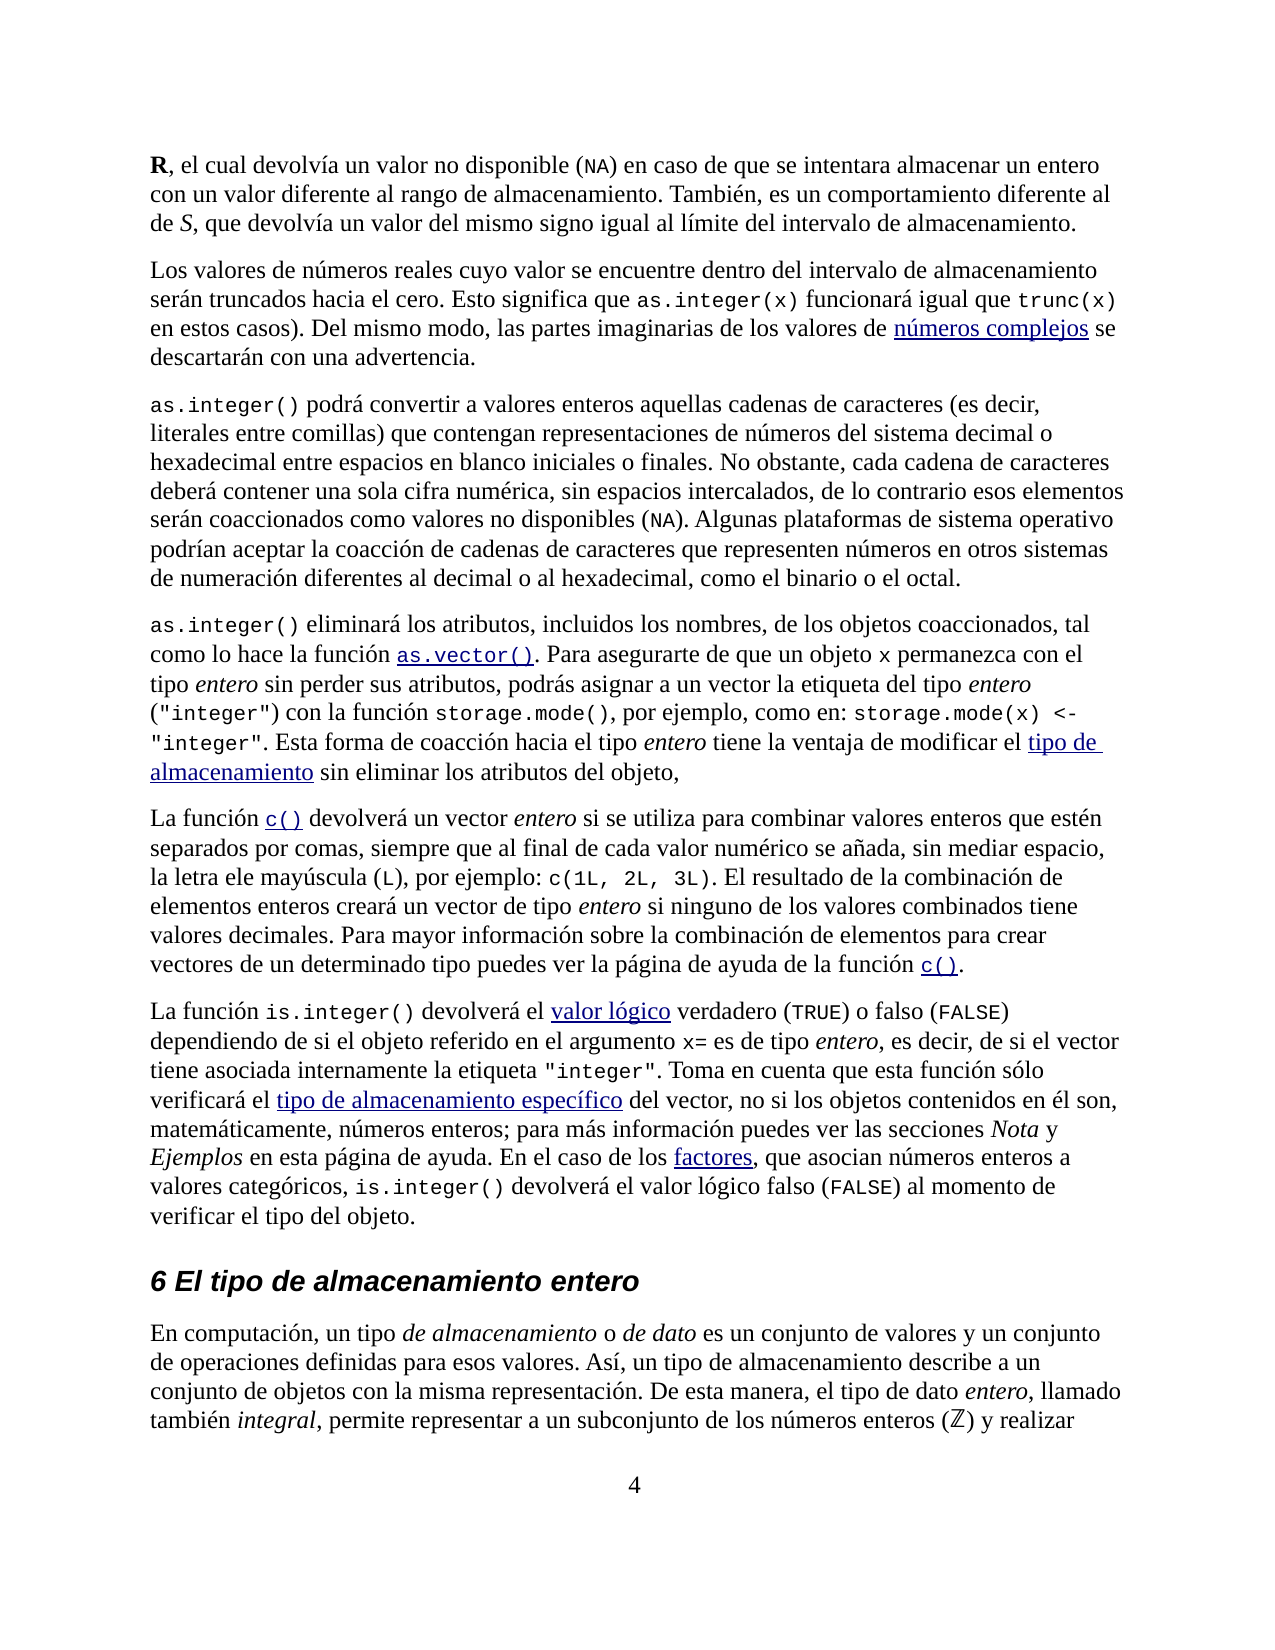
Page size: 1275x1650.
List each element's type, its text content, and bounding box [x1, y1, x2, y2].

text La función c() devolverá un vector entero si se utiliza para combinar valores enteros que estén separados por comas, siempre que al final de cada valor numérico se añada, sin mediar espacio, la letra ele mayúscula (L), por ejemplo: c(1L, 2L, 3L). El resultado de la combinación de elementos enteros creará un vector de tipo entero si ninguno de los valores combinados tiene valores decimales. Para mayor información sobre la combinación de elementos para crear vectores de un determinado tipo puedes ver la página de ayuda de la función c(). [150, 803, 1125, 978]
subtitle 6 El tipo de almacenamiento entero [150, 1263, 1125, 1297]
text En computación, un tipo de almacenamiento o de dato es un conjunto de valores y un conjunto de operaciones definidas para esos valores. Así, un tipo de almacenamiento describe a un conjunto de objetos con la misma representación. De esta manera, el tipo de dato entero, llamado también integral, permite representar a un subconjunto de los números enteros () y realizar operaciones matemáticas con ellos. [150, 1318, 1125, 1433]
text R, el cual devolvía un valor no disponible (NA) en caso de que se intentara almacenar un entero con un valor diferente al rango de almacenamiento. También, es un comportamiento diferente al de S, que devolvía un valor del mismo signo igual al límite del intervalo de almacenamiento. [150, 150, 1125, 237]
text as.integer() eliminará los atributos, incluidos los nombres, de los objetos coaccionados, tal como lo hace la función as.vector(). Para asegurarte de que un objeto x permanezca con el tipo entero sin perder sus atributos, podrás asignar a un vector la etiqueta del tipo entero ("integer") con la función storage.mode(), por ejemplo, como en: storage.mode(x) <- "integer". Esta forma de coacción hacia el tipo entero tiene la ventaja de modificar el tipo de almacenamiento sin eliminar los atributos del objeto, [150, 609, 1125, 785]
text La función is.integer() devolverá el valor lógico verdadero (TRUE) o falso (FALSE) dependiendo de si el objeto referido en el argumento x= es de tipo entero, es decir, de si el vector tiene asociada internamente la etiqueta "integer". Toma en cuenta que esta función sólo verificará el tipo de almacenamiento específico del vector, no si los objetos contenidos en él son, matemáticamente, números enteros; para más información puedes ver las secciones Nota y Ejemplos en esta página de ayuda. En el caso de los factores, que asocian números enteros a valores categóricos, is.integer() devolverá el valor lógico falso (FALSE) al momento de verificar el tipo del objeto. [150, 996, 1125, 1229]
text as.integer() podrá convertir a valores enteros aquellas cadenas de caracteres (es decir, literales entre comillas) que contengan representaciones de números del sistema decimal o hexadecimal entre espacios en blanco iniciales o finales. No obstante, cada cadena de caracteres deberá contener una sola cifra numérica, sin espacios intercalados, de lo contrario esos elementos serán coaccionados como valores no disponibles (NA). Algunas plataformas de sistema operativo podrían aceptar la coacción de cadenas de caracteres que representen números en otros sistemas de numeración diferentes al decimal o al hexadecimal, como el binario o el octal. [150, 389, 1125, 592]
text Los valores de números reales cuyo valor se encuentre dentro del intervalo de almacenamiento serán truncados hacia el cero. Esto significa que as.integer(x) funcionará igual que trunc(x) en estos casos). Del mismo modo, las partes imaginarias de los valores de números complejos se descartarán con una advertencia. [150, 255, 1125, 371]
